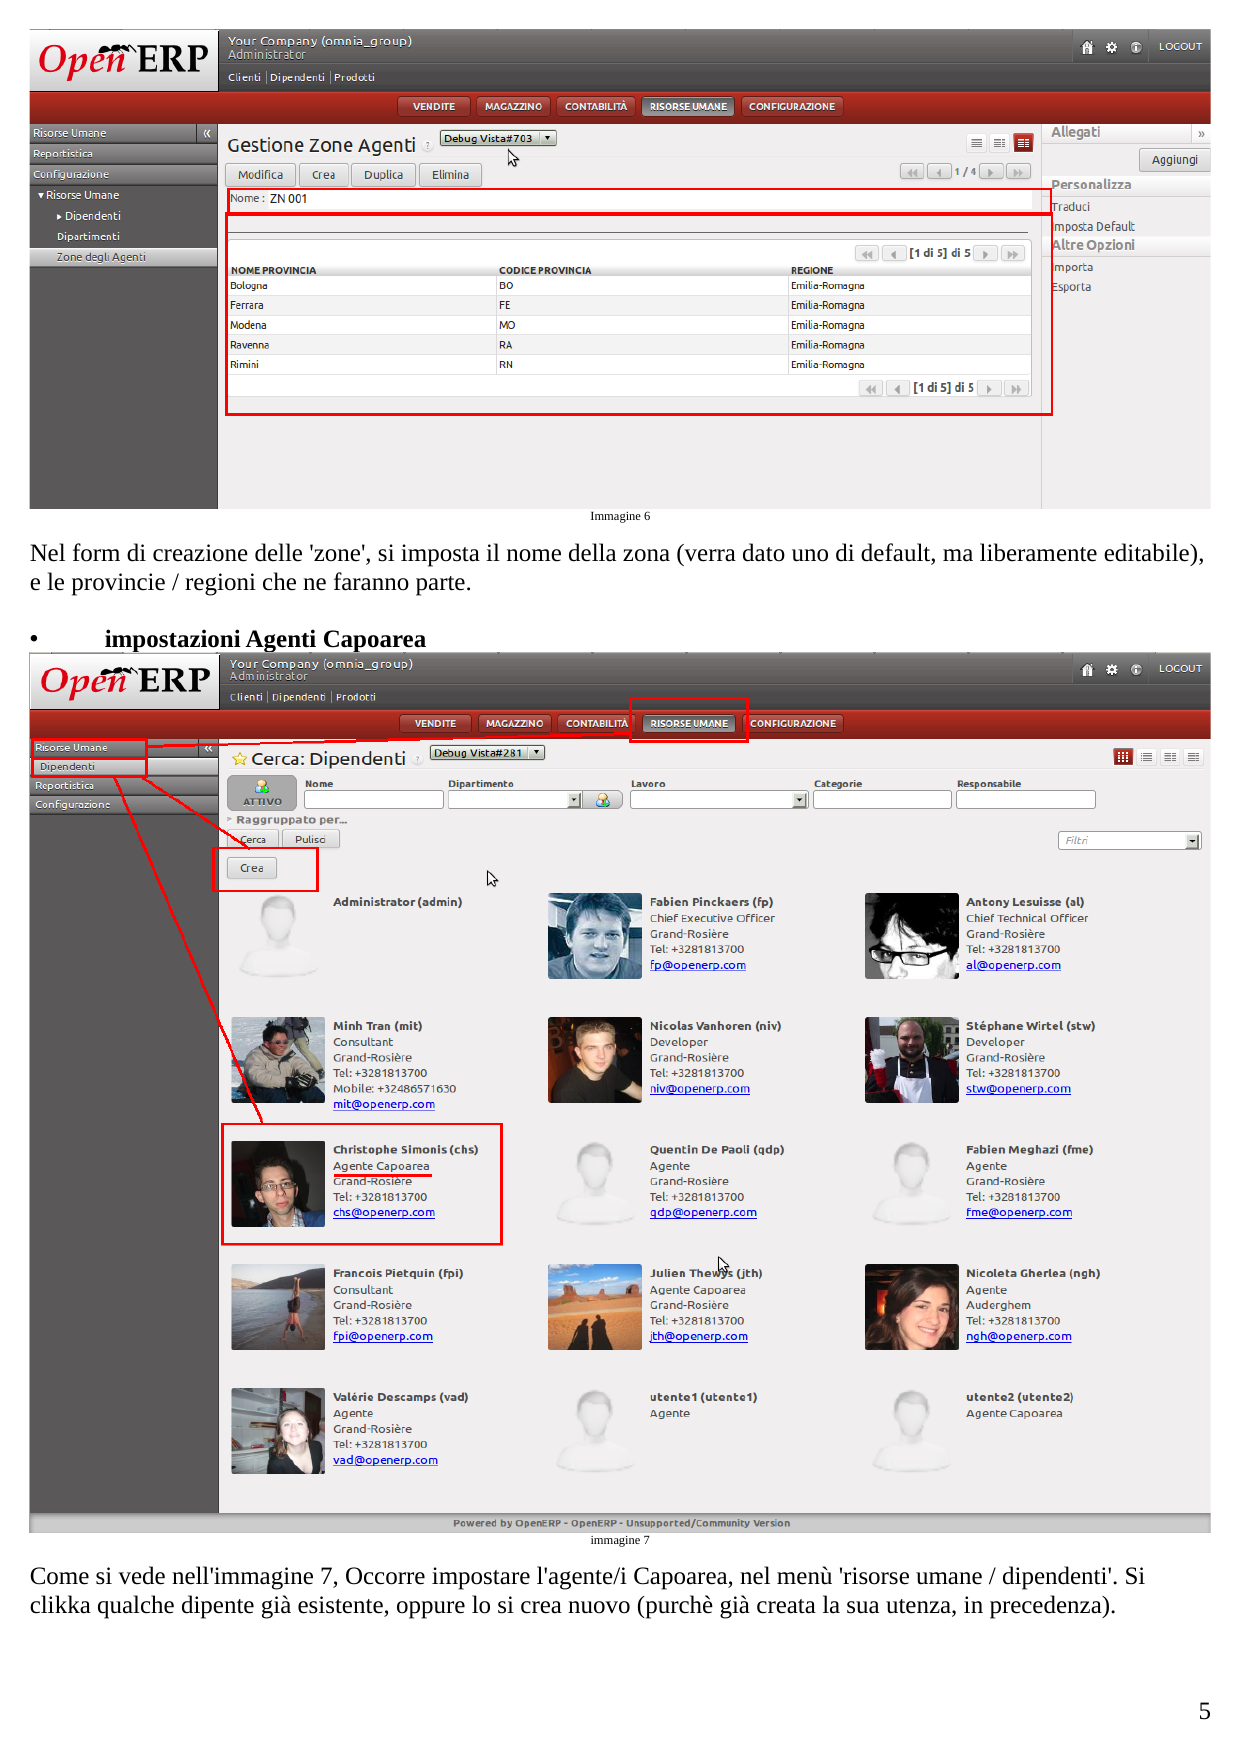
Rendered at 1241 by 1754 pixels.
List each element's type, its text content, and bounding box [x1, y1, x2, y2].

list impostazioni Agenti Capoarea [29, 624, 1211, 652]
list immagine 7 [29, 1533, 1211, 1561]
text Immagine 6 [29, 509, 1211, 538]
text Come si vede nell'immagine 7, Occorre impostare l'agente/i Capoarea, nel menù 'risorse umane / dipendenti'. Si clikka qualche dipente già esistente, oppure lo si crea nuovo (purchè già creata la sua utenza, in precedenza). [29, 1561, 1211, 1619]
picture [29, 652, 1211, 1533]
picture [29, 29, 1211, 509]
text Nel form di creazione delle 'zone', si imposta il nome della zona (verra dato uno di default, ma liberamente editabile), e le provincie / regioni che ne faranno parte. [29, 538, 1211, 595]
